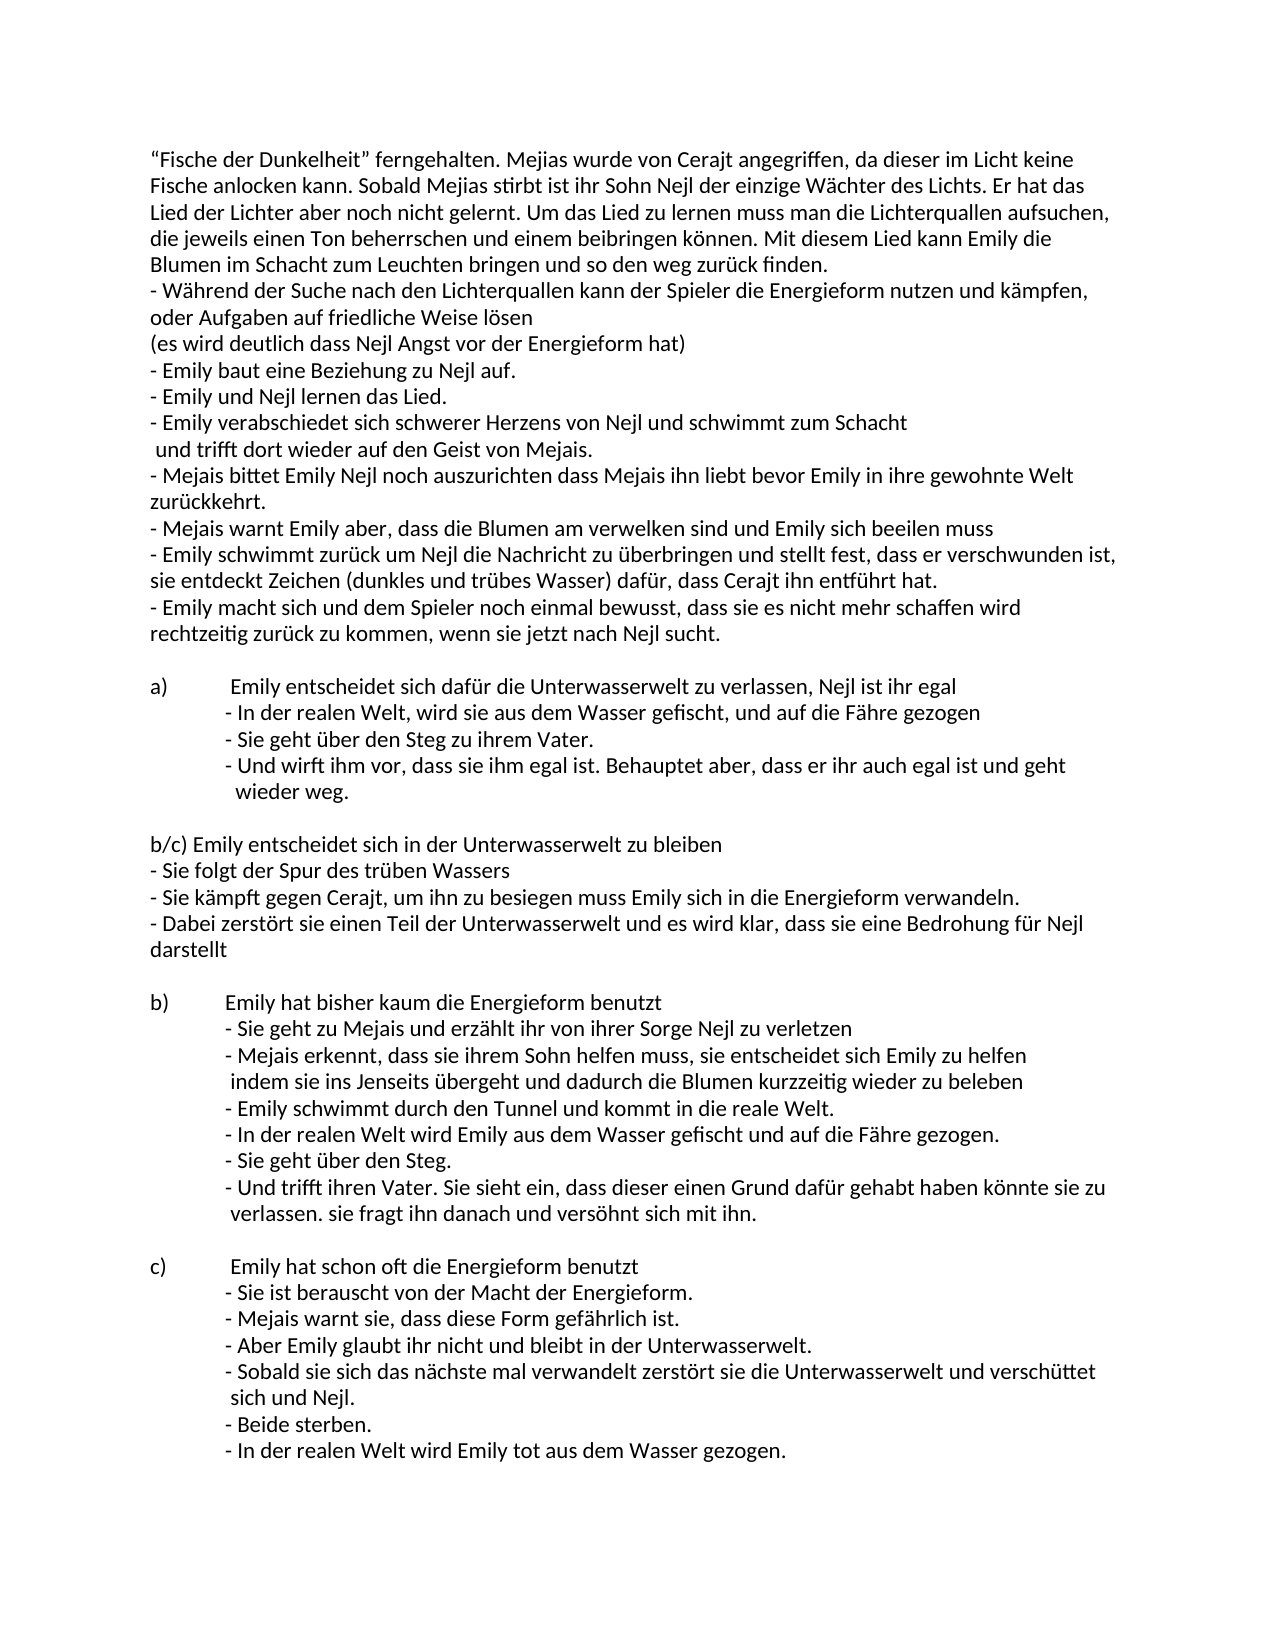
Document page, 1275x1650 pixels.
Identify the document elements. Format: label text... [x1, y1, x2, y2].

text - Während der Suche nach den Lichterquallen kann der Spieler die Energieform nutzen und kämpfen, oder Aufgaben auf friedliche Weise lösen [150, 282, 1125, 331]
text c) Emily hat schon oft die Energieform benutzt [150, 1257, 1125, 1280]
text - Emily und Nejl lernen das Lied. [150, 387, 1125, 410]
text - Sobald sie sich das nächste mal verwandelt zerstört sie die Unterwasserwelt und verschüttet [150, 1362, 1125, 1385]
text - Emily baut eine Beziehung zu Nejl auf. [150, 361, 1125, 384]
text - Mejais erkennt, dass sie ihrem Sohn helfen muss, sie entscheidet sich Emily zu helfen [150, 1046, 1125, 1069]
text b/c) Emily entscheidet sich in der Unterwasserwelt zu bleiben [150, 835, 1125, 858]
text - Mejais warnt Emily aber, dass die Blumen am verwelken sind und Emily sich beeilen muss [150, 519, 1125, 542]
text - In der realen Welt wird Emily tot aus dem Wasser gezogen. [150, 1441, 1125, 1464]
text - Emily verabschiedet sich schwerer Herzens von Nejl und schwimmt zum Schacht [150, 413, 1125, 436]
text indem sie ins Jenseits übergeht und dadurch die Blumen kurzzeitig wieder zu beleben [150, 1072, 1125, 1095]
text und trifft dort wieder auf den Geist von Mejais. [150, 440, 1125, 463]
text b) Emily hat bisher kaum die Energieform benutzt [150, 993, 1125, 1016]
text (es wird deutlich dass Nejl Angst vor der Energieform hat) [150, 334, 1125, 357]
text - Sie geht zu Mejais und erzählt ihr von ihrer Sorge Nejl zu verletzen [150, 1020, 1125, 1043]
text wieder weg. [150, 782, 1125, 805]
text - In der realen Welt wird Emily aus dem Wasser gefischt und auf die Fähre gezogen. [150, 1125, 1125, 1148]
text sich und Nejl. [150, 1389, 1125, 1412]
text - Emily macht sich und dem Spieler noch einmal bewusst, dass sie es nicht mehr schaffen wird rechtzeitig zurück zu kommen, wenn sie jetzt nach Nejl sucht. [150, 598, 1125, 647]
text - Sie folgt der Spur des trüben Wassers [150, 862, 1125, 884]
text - Mejais warnt sie, dass diese Form gefährlich ist. [150, 1309, 1125, 1332]
text - Und wirft ihm vor, dass sie ihm egal ist. Behauptet aber, dass er ihr auch egal ist und geht [150, 756, 1125, 779]
text “Fische der Dunkelheit” ferngehalten. Mejias wurde von Cerajt angegriffen, da dieser im Licht keine Fische anlocken kann. Sobald Mejias stirbt ist ihr Sohn Nejl der einzige Wächter des Lichts. Er hat das Lied der Lichter aber noch nicht gelernt. Um das Lied zu lernen muss man die Lichterquallen aufsuchen, die jeweils einen Ton beherrschen und einem beibringen können. Mit diesem Lied kann Emily die Blumen im Schacht zum Leuchten bringen und so den weg zurück finden. [150, 150, 1125, 278]
text - Und trifft ihren Vater. Sie sieht ein, dass dieser einen Grund dafür gehabt haben könnte sie zu [150, 1178, 1125, 1201]
text - Emily schwimmt durch den Tunnel und kommt in die reale Welt. [150, 1099, 1125, 1122]
text - In der realen Welt, wird sie aus dem Wasser gefischt, und auf die Fähre gezogen [150, 703, 1125, 726]
text - Mejais bittet Emily Nejl noch auszurichten dass Mejais ihn liebt bevor Emily in ihre gewohnte Welt zurückkehrt. [150, 466, 1125, 516]
text - Dabei zerstört sie einen Teil der Unterwasserwelt und es wird klar, dass sie eine Bedrohung für Nejl darstellt [150, 914, 1125, 963]
text - Sie ist berauscht von der Macht der Energieform. [150, 1283, 1125, 1306]
text - Sie kämpft gegen Cerajt, um ihn zu besiegen muss Emily sich in die Energieform verwandeln. [150, 888, 1125, 911]
text - Sie geht über den Steg. [150, 1151, 1125, 1174]
text - Emily schwimmt zurück um Nejl die Nachricht zu überbringen und stellt fest, dass er verschwunden ist, sie entdeckt Zeichen (dunkles und trübes Wasser) dafür, dass Cerajt ihn entführt hat. [150, 545, 1125, 594]
text - Sie geht über den Steg zu ihrem Vater. [150, 730, 1125, 753]
text a) Emily entscheidet sich dafür die Unterwasserwelt zu verlassen, Nejl ist ihr egal [150, 677, 1125, 700]
text - Beide sterben. [150, 1415, 1125, 1438]
text verlassen. sie fragt ihn danach und versöhnt sich mit ihn. [150, 1204, 1125, 1227]
text - Aber Emily glaubt ihr nicht und bleibt in der Unterwasserwelt. [150, 1336, 1125, 1359]
